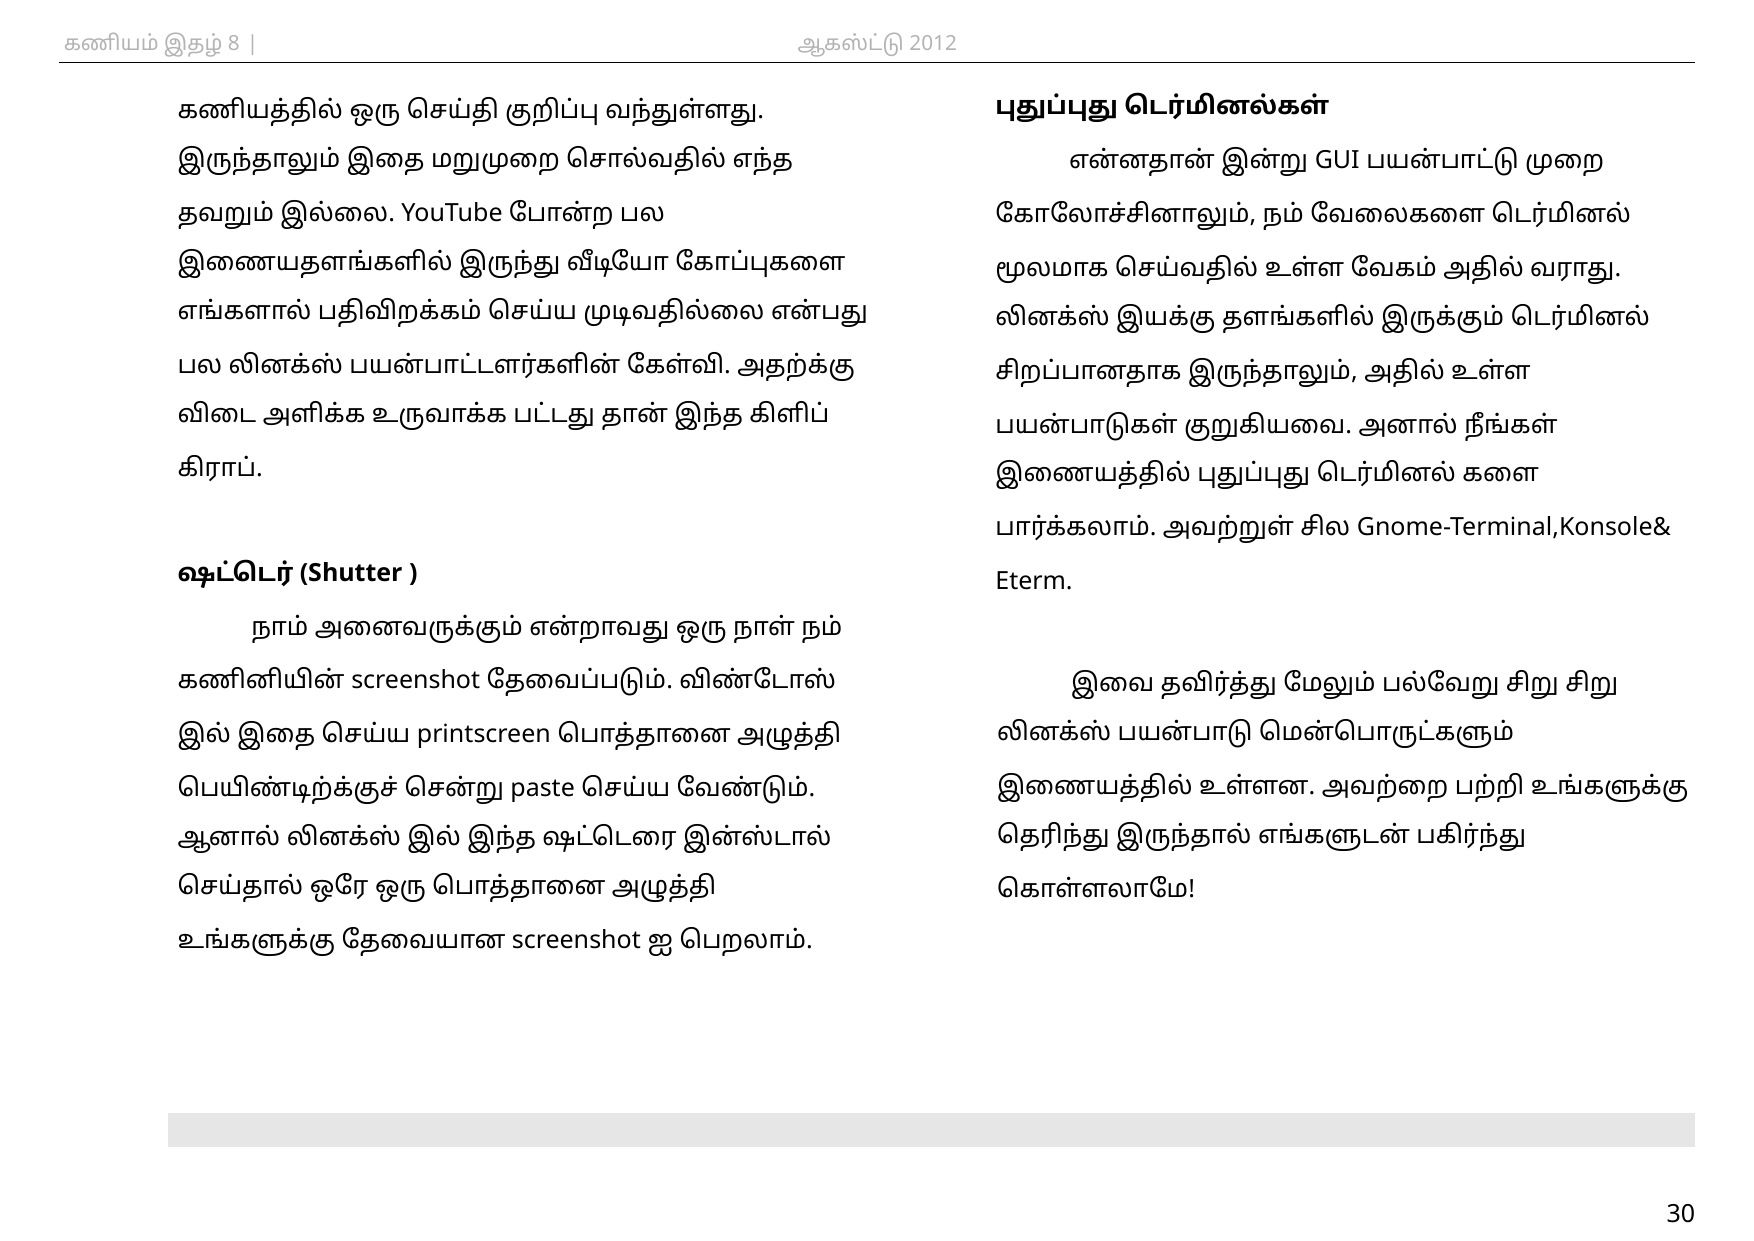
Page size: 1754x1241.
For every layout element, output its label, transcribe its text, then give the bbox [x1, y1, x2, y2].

text கணியத்தில் ஒரு செய்தி குறிப்பு வந்துள்ளது. இருந்தாலும் இதை மறுமுறை சொல்வதில் எந்த தவறும் இல்லை. YouTube போன்ற பல இணையதளங்களில் இருந்து வீடியோ கோப்புகளை எங்களால் பதிவிறக்கம் செய்ய முடிவதில்லை என்பது பல லினக்ஸ் பயன்பாட்டளர்களின் கேள்வி. அதற்க்கு விடை அளிக்க உருவாக்க பட்டது தான் இந்த கிளிப் கிராப். ஷட்டெர் (Shutter ) நாம் அனைவருக்கும் என்றாவது ஒரு நாள் நம் கணினியின் screenshot தேவைப்படும். விண்டோஸ் இல் இதை செய்ய printscreen பொத்தானை அழுத்தி பெயிண்டிற்க்குச் சென்று paste செய்ய வேண்டும். ஆனால் லினக்ஸ் இல் இந்த ஷட்டெரை இன்ஸ்டால் செய்தால் ஒரே ஒரு பொத்தானை அழுத்தி உங்களுக்கு தேவையான screenshot ஐ பெறலாம். [177, 92, 877, 1010]
text இவை தவிர்த்து மேலும் பல்வேறு சிறு சிறு லினக்ஸ் பயன்பாடு மென்பொருட்களும் இணையத்தில் உள்ளன. அவற்றை பற்றி உங்களுக்கு தெரிந்து இருந்தால் எங்களுடன் பகிர்ந்து கொள்ளலாமே! [997, 665, 1695, 908]
text புதுப்புது டெர்மினல்கள் என்னதான் இன்று GUI பயன்பாட்டு முறை கோலோச்சினாலும், நம் வேலைகளை டெர்மினல் மூலமாக செய்வதில் உள்ள வேகம் அதில் வராது. லினக்ஸ் இயக்கு தளங்களில் இருக்கும் டெர்மினல் சிறப்பானதாக இருந்தாலும், அதில் உள்ள பயன்பாடுகள் குறுகியவை. அனால் நீங்கள் இணையத்தில் புதுப்புது டெர்மினல் களை பார்க்கலாம். அவற்றுள் சில Gnome-Terminal,Konsole& Eterm. [995, 92, 1695, 597]
